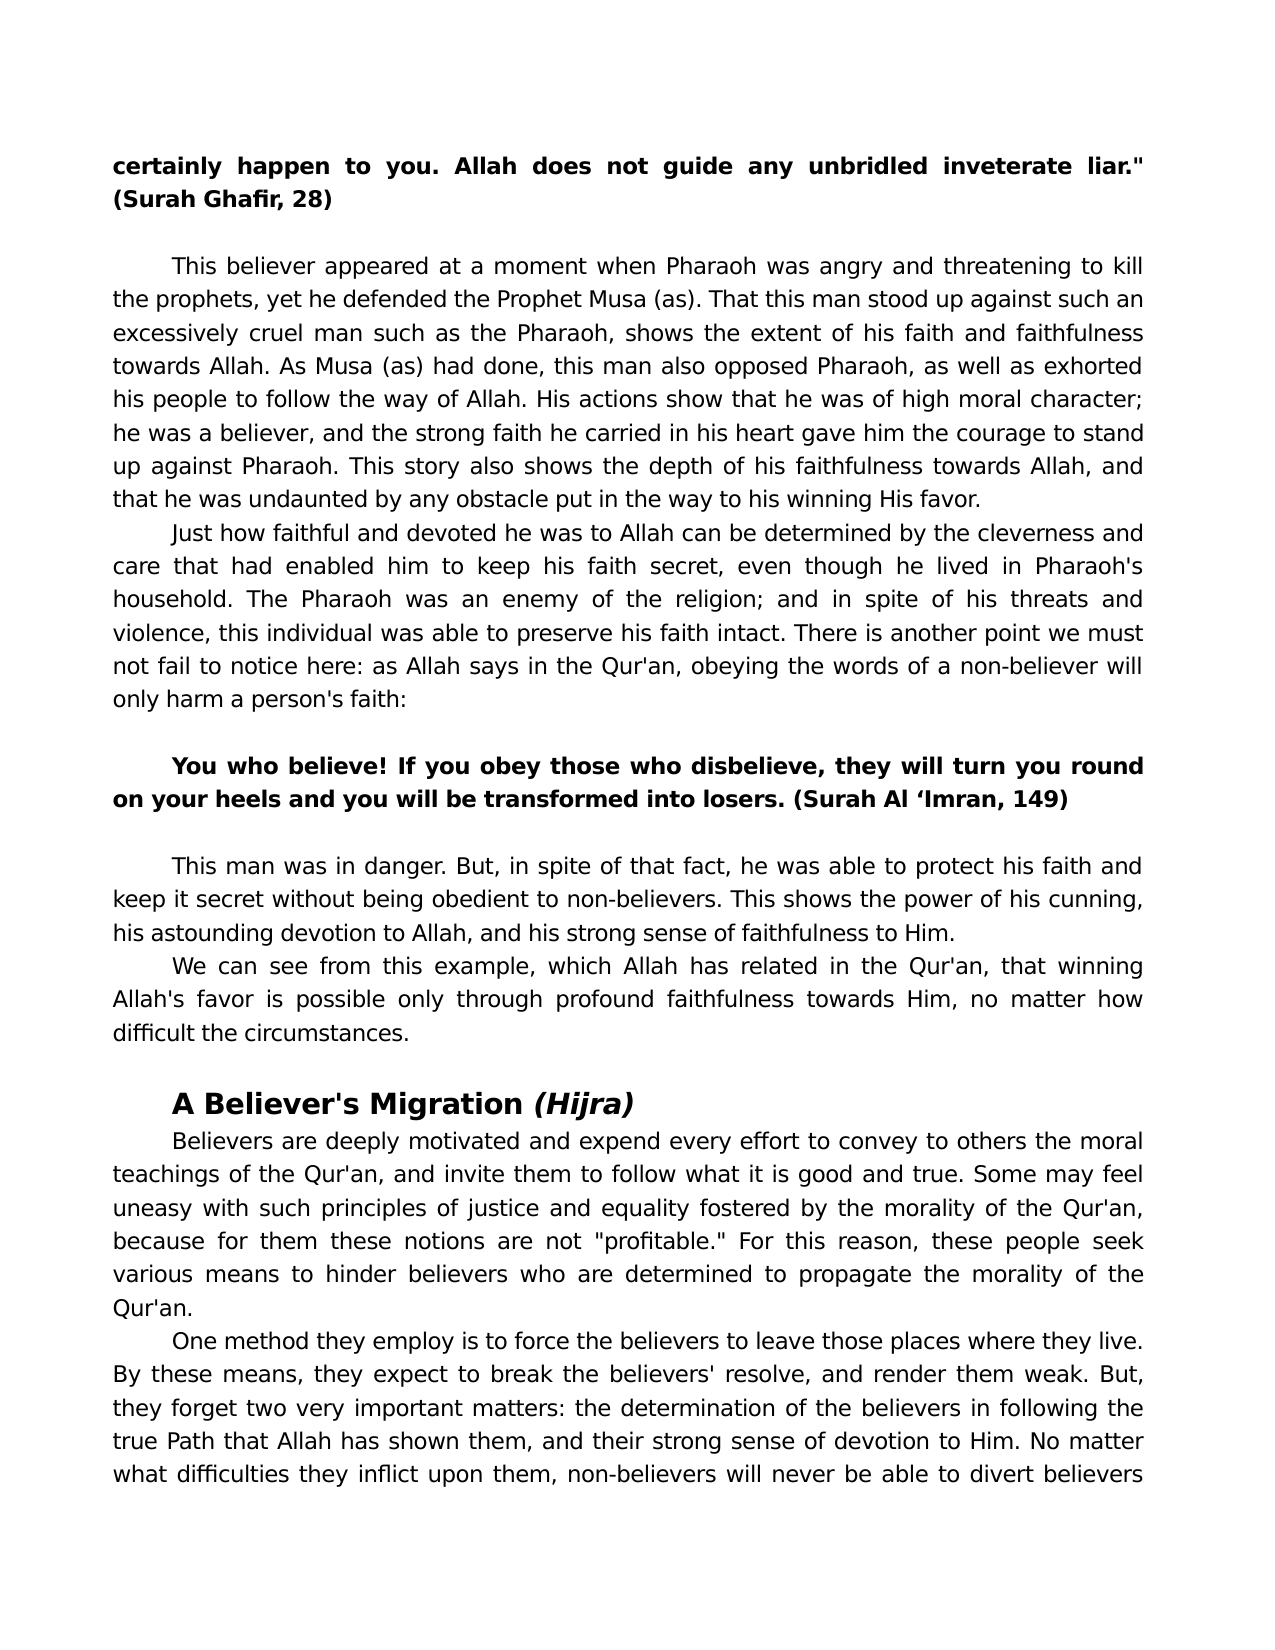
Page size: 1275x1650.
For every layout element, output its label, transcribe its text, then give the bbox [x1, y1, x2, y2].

text You who believe! If you obey those who disbelieve, they will turn you round on your heels and you will be transformed into losers. (Surah Al ‘Imran, 149) [112, 748, 1145, 814]
text This believer appeared at a moment when Pharaoh was angry and threatening to kill the prophets, yet he defended the Prophet Musa (as). That this man stood up against such an excessively cruel man such as the Pharaoh, shows the extent of his faith and faithfulness towards Allah. As Musa (as) had done, this man also opposed Pharaoh, as well as exhorted his people to follow the way of Allah. His actions show that he was of high moral character; he was a believer, and the strong faith he carried in his heart gave him the courage to stand up against Pharaoh. This story also shows the depth of his faithfulness towards Allah, and that he was undaunted by any obstacle put in the way to his winning His favor. [112, 248, 1145, 514]
text Believers are deeply motivated and expend every effort to convey to others the moral teachings of the Qur'an, and invite them to follow what it is good and true. Some may feel uneasy with such principles of justice and equality fostered by the morality of the Qur'an, because for them these notions are not "profitable." For this reason, these people seek various means to hinder believers who are determined to propagate the morality of the Qur'an. [112, 1123, 1145, 1323]
text certainly happen to you. Allah does not guide any unbridled inveterate liar." (Surah Ghafir, 28) [112, 148, 1145, 214]
text Just how faithful and devoted he was to Allah can be determined by the cleverness and care that had enabled him to keep his faith secret, even though he lived in Pharaoh's household. The Pharaoh was an enemy of the religion; and in spite of his threats and violence, this individual was able to preserve his faith intact. There is another point we must not fail to notice here: as Allah says in the Qur'an, obeying the words of a non-believer will only harm a person's faith: [112, 514, 1145, 714]
text We can see from this example, which Allah has related in the Qur'an, that winning Allah's favor is possible only through profound faithfulness towards Him, no matter how difficult the circumstances. [112, 948, 1145, 1048]
text A Believer's Migration (Hijra) [112, 1081, 1145, 1123]
text One method they employ is to force the believers to leave those places where they live. By these means, they expect to break the believers' resolve, and render them weak. But, they forget two very important matters: the determination of the believers in following the true Path that Allah has shown them, and their strong sense of devotion to Him. No matter what difficulties they inflict upon them, non-believers will never be able to divert believers [112, 1323, 1145, 1489]
text This man was in danger. But, in spite of that fact, he was able to protect his faith and keep it secret without being obedient to non-believers. This shows the power of his cunning, his astounding devotion to Allah, and his strong sense of faithfulness to Him. [112, 848, 1145, 948]
